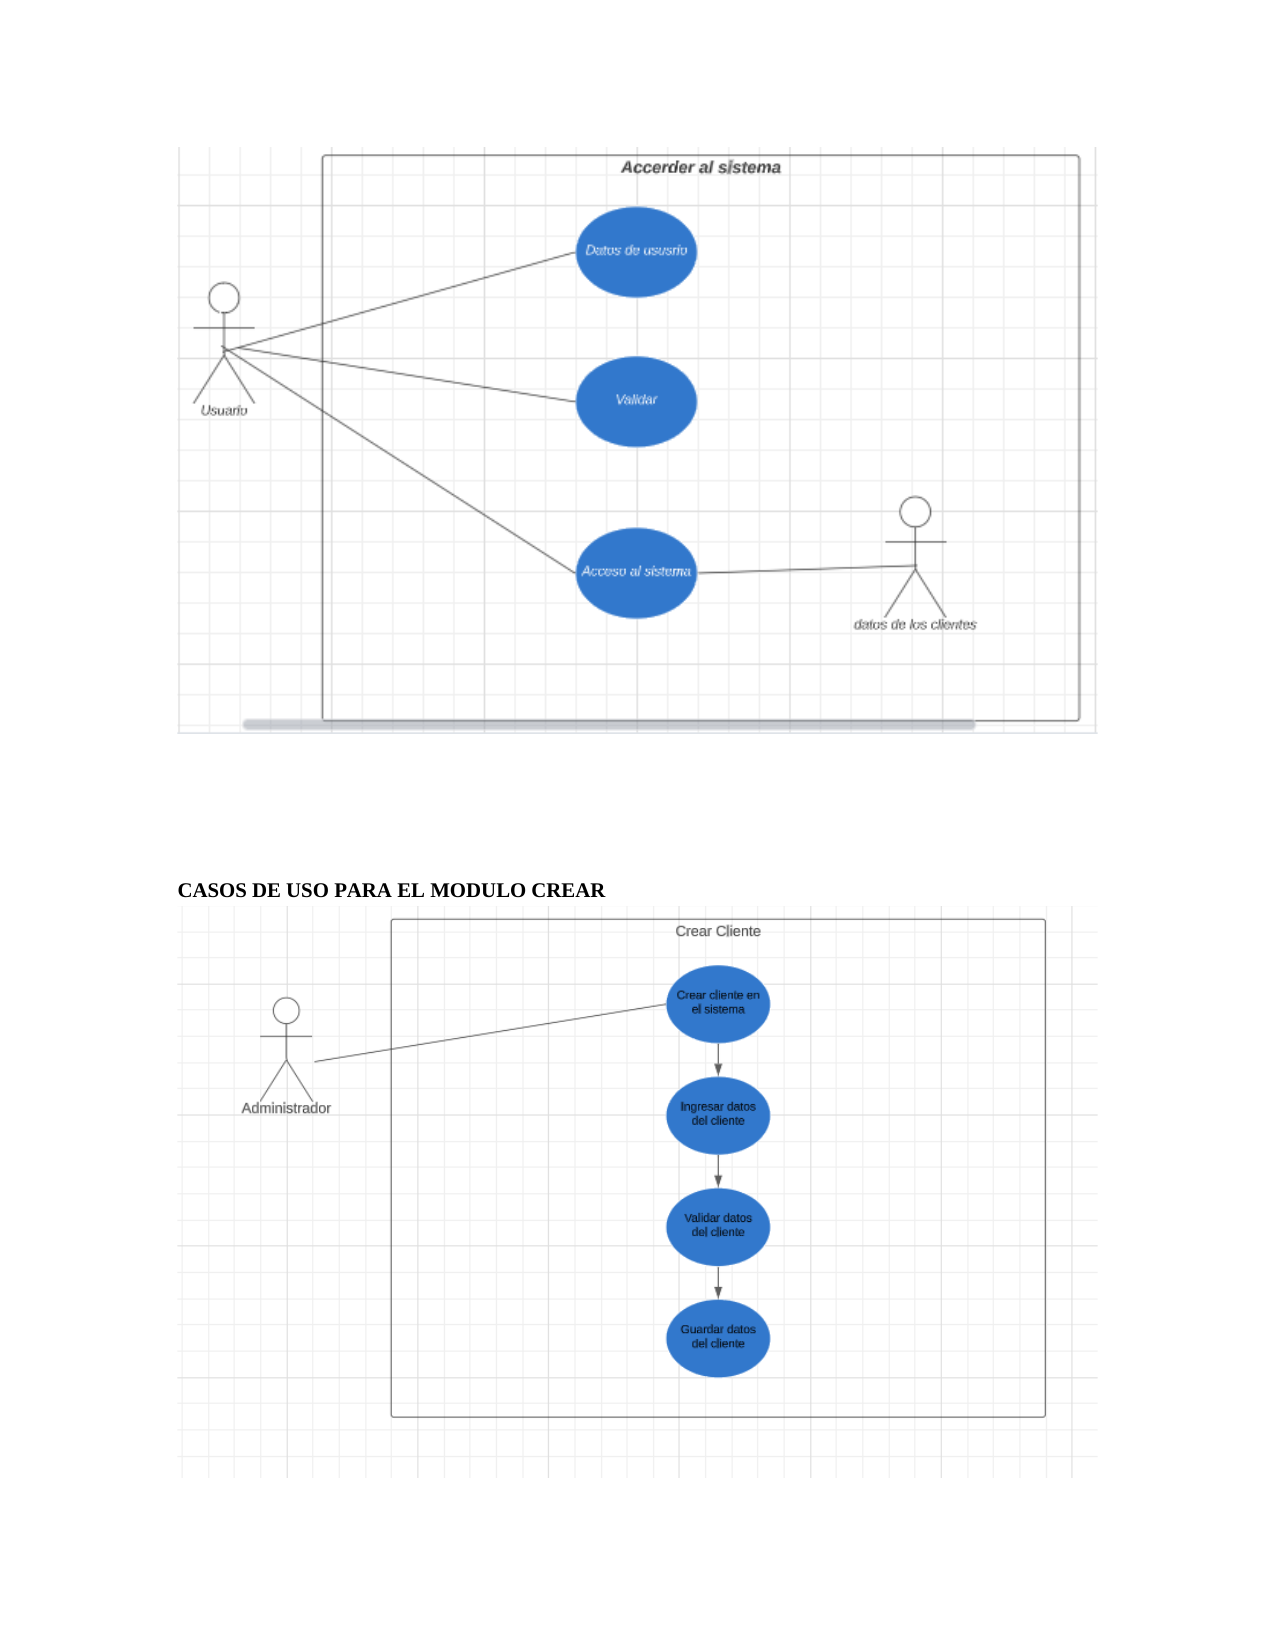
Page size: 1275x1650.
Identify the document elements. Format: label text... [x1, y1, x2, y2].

text CASOS DE USO PARA EL MODULO CREAR [177, 878, 1098, 902]
